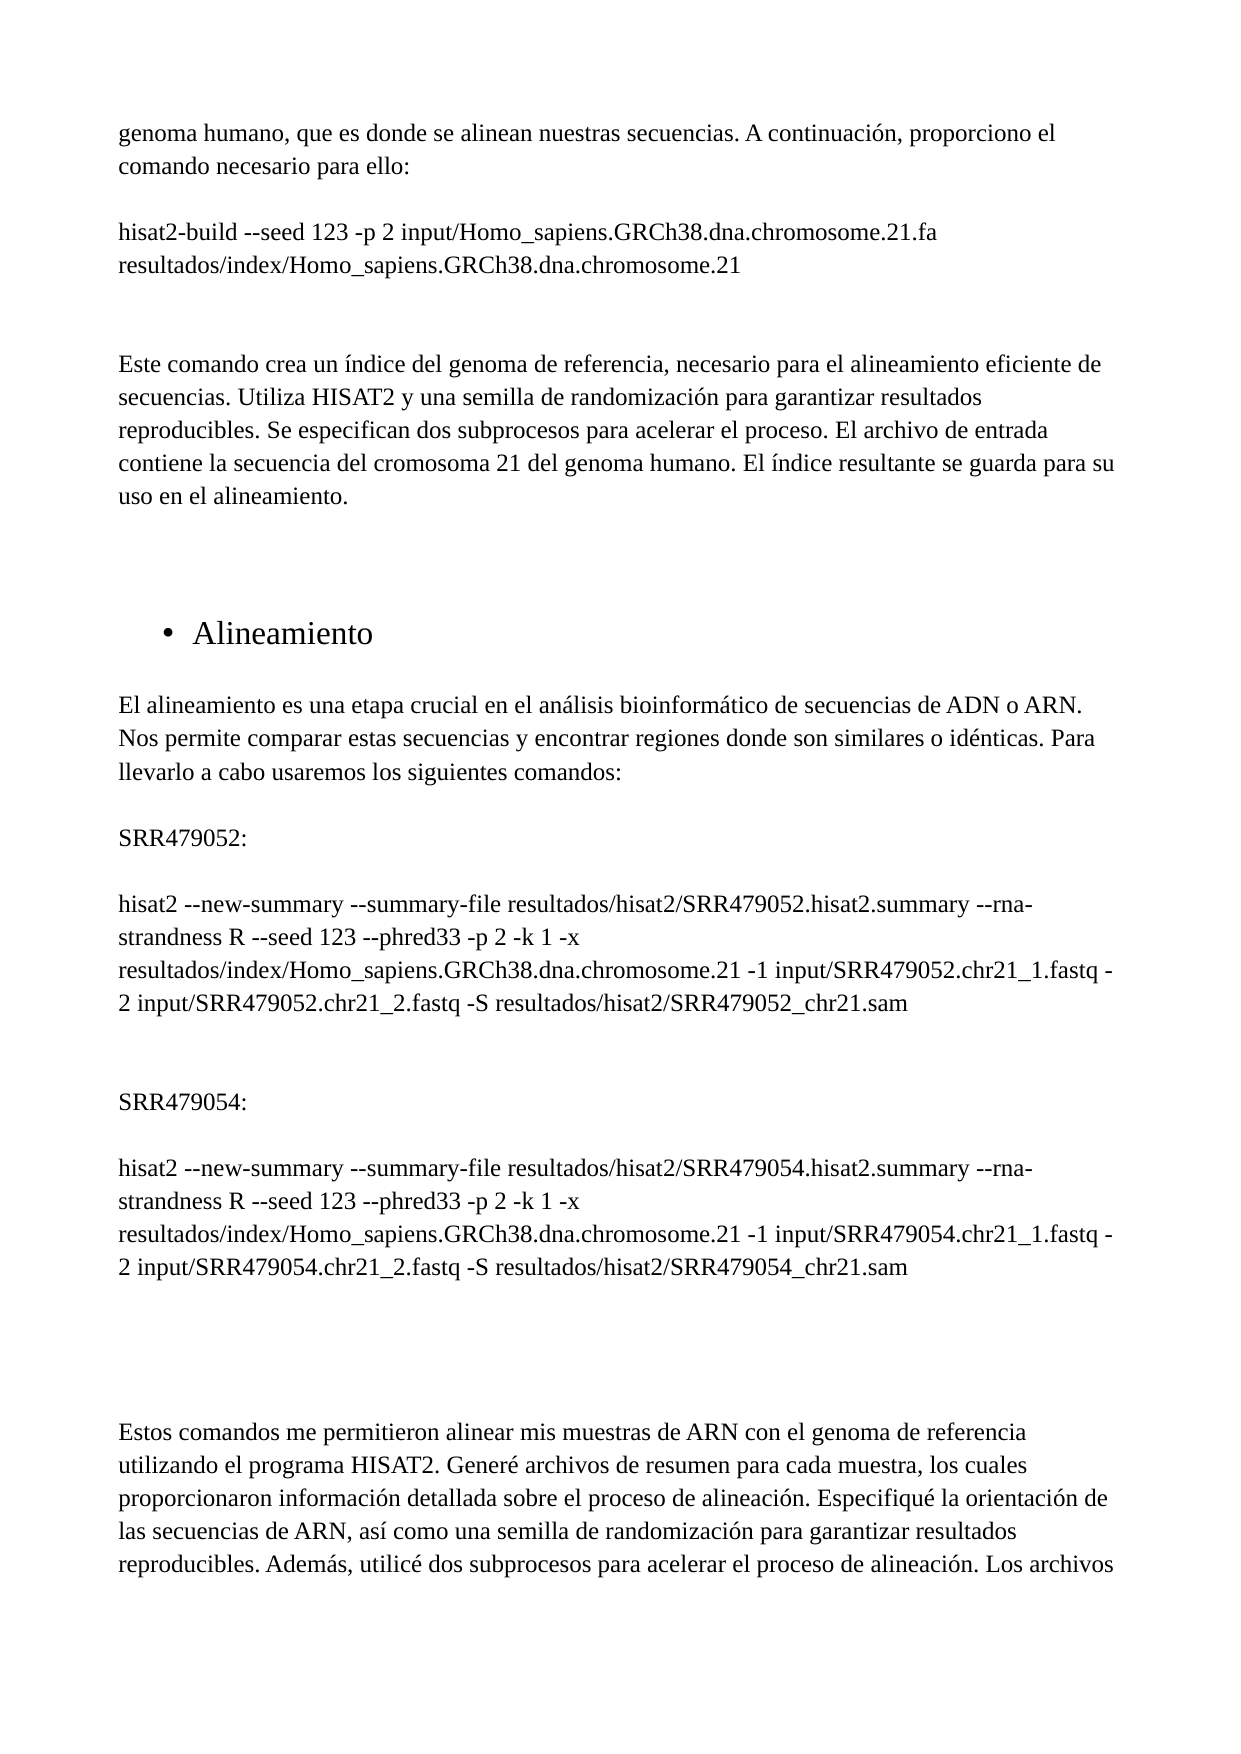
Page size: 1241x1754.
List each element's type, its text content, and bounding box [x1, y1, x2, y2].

text hisat2 --new-summary --summary-file resultados/hisat2/SRR479054.hisat2.summary --rna-strandness R --seed 123 --phred33 -p 2 -k 1 -x resultados/index/Homo_sapiens.GRCh38.dna.chromosome.21 -1 input/SRR479054.chr21_1.fastq -2 input/SRR479054.chr21_2.fastq -S resultados/hisat2/SRR479054_chr21.sam [118, 1153, 1122, 1281]
text Estos comandos me permitieron alinear mis muestras de ARN con el genoma de referencia utilizando el programa HISAT2. Generé archivos de resumen para cada muestra, los cuales proporcionaron información detallada sobre el proceso de alineación. Especifiqué la orientación de las secuencias de ARN, así como una semilla de randomización para garantizar resultados reproducibles. Además, utilicé dos subprocesos para acelerar el proceso de alineación. Los archivos [118, 1417, 1122, 1578]
text El alineamiento es una etapa crucial en el análisis bioinformático de secuencias de ADN o ARN. Nos permite comparar estas secuencias y encontrar regiones donde son similares o idénticas. Para llevarlo a cabo usaremos los siguientes comandos: [118, 691, 1122, 818]
text hisat2 --new-summary --summary-file resultados/hisat2/SRR479052.hisat2.summary --rna-strandness R --seed 123 --phred33 -p 2 -k 1 -x resultados/index/Homo_sapiens.GRCh38.dna.chromosome.21 -1 input/SRR479052.chr21_1.fastq -2 input/SRR479052.chr21_2.fastq -S resultados/hisat2/SRR479052_chr21.sam [118, 889, 1122, 1016]
text SRR479052: [118, 823, 1122, 851]
text SRR479054: [118, 1087, 1122, 1116]
text Este comando crea un índice del genoma de referencia, necesario para el alineamiento eficiente de secuencias. Utiliza HISAT2 y una semilla de randomización para garantizar resultados reproducibles. Se especifican dos subprocesos para acelerar el proceso. El archivo de entrada contiene la secuencia del cromosoma 21 del genoma humano. El índice resultante se guarda para su uso en el alineamiento. [118, 349, 1122, 510]
text hisat2-build --seed 123 -p 2 input/Homo_sapiens.GRCh38.dna.chromosome.21.fa resultados/index/Homo_sapiens.GRCh38.dna.chromosome.21 [118, 217, 1122, 279]
text genoma humano, que es donde se alinean nuestras secuencias. A continuación, proporciono el comando necesario para ello: [118, 118, 1122, 180]
list Alineamiento [162, 613, 1122, 652]
